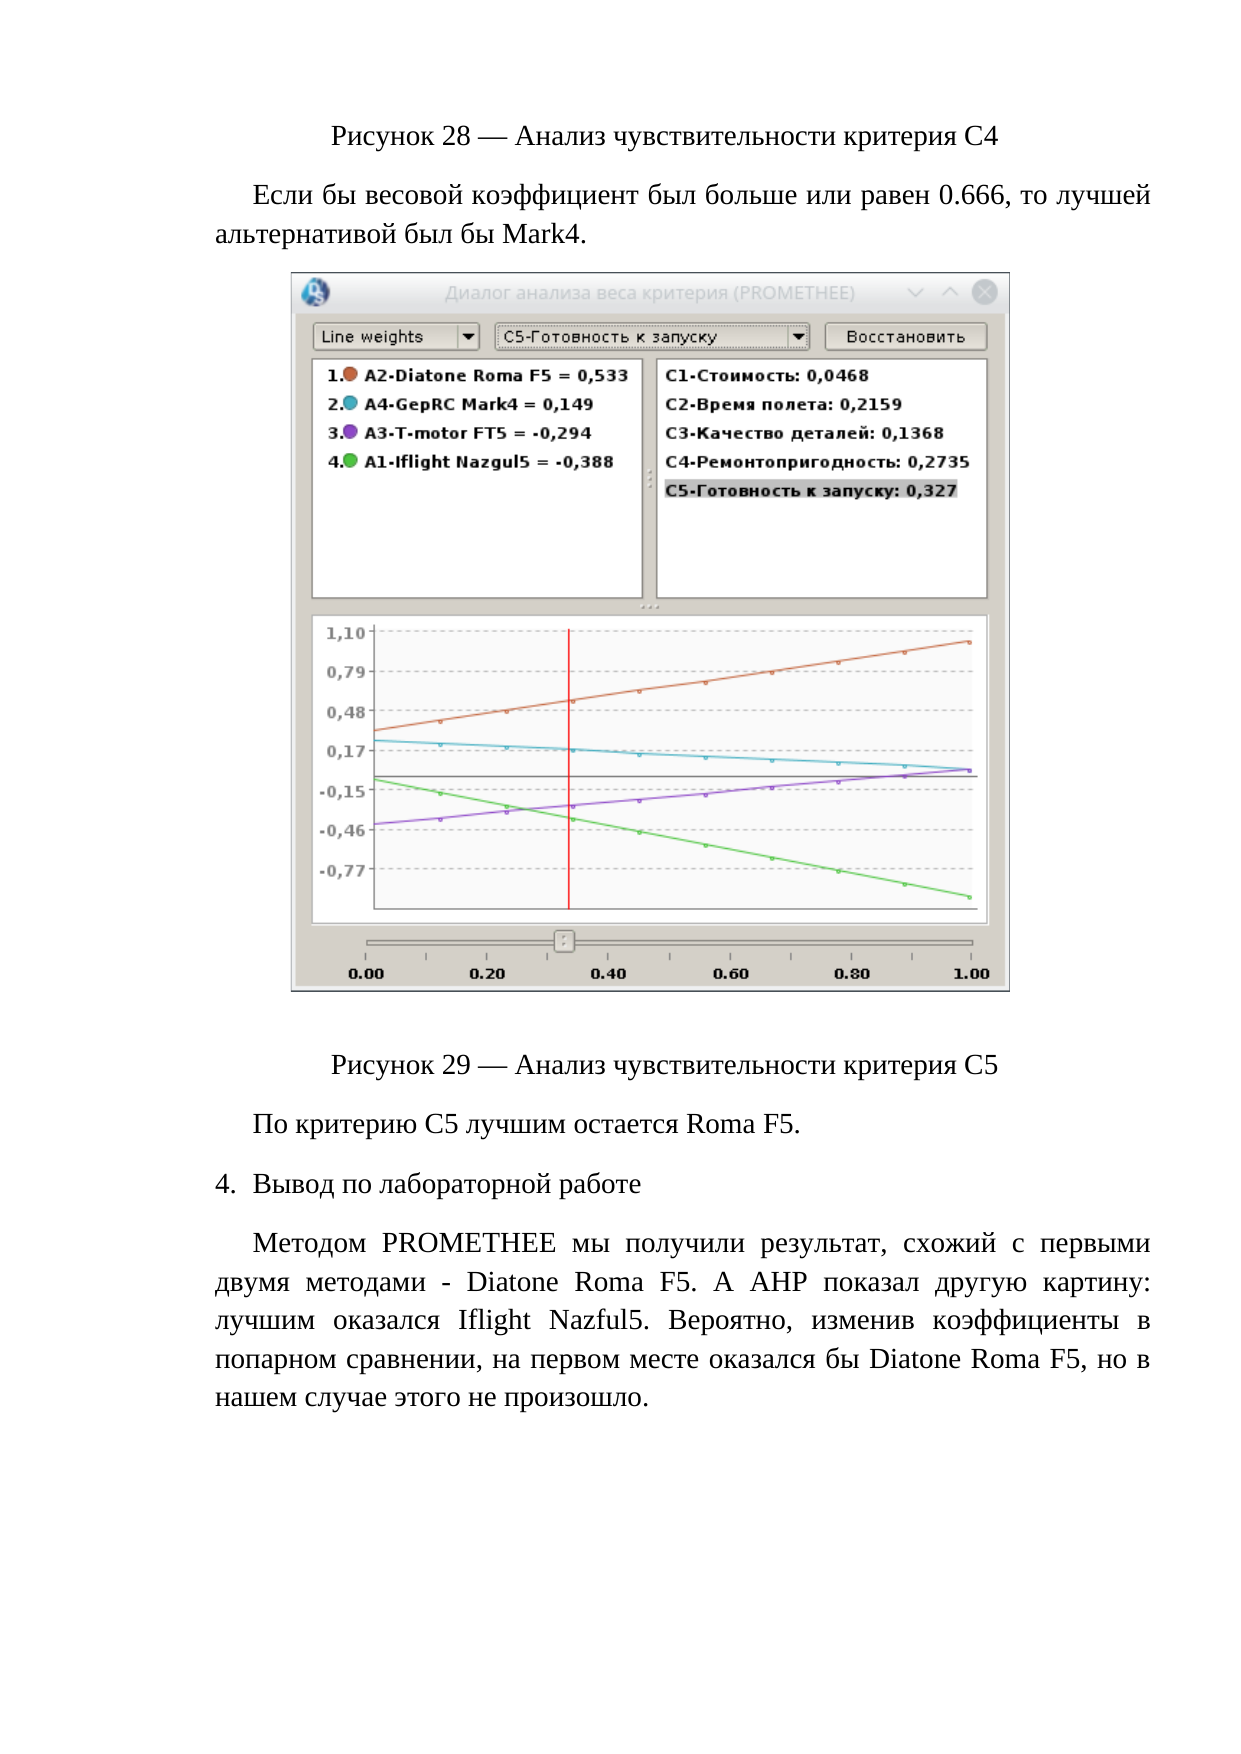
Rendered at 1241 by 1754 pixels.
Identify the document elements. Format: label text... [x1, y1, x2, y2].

text Рисунок 29 — Анализ чувствительности критерия C5 [177, 1047, 1152, 1081]
list Вывод по лабораторной работе [215, 1166, 1152, 1199]
text По критерию С5 лучшим остается Roma F5. [215, 1107, 1152, 1140]
text Рисунок 28 — Анализ чувствительности критерия C4 [177, 118, 1152, 152]
text Если бы весовой коэффициент был больше или равен 0.666, то лучшей альтернативой был бы Mark4. [215, 177, 1152, 249]
text Методом PROMETHEE мы получили результат, схожий с первыми двумя методами - Diatone Roma F5. А AHP показал другую картину: лучшим оказался Iflight Nazful5. Вероятно, изменив коэффициенты в попарном сравнении, на первом месте оказался бы Diatone Roma F5, но в нашем случае этого не произошло. [215, 1225, 1152, 1413]
picture [290, 272, 1010, 992]
